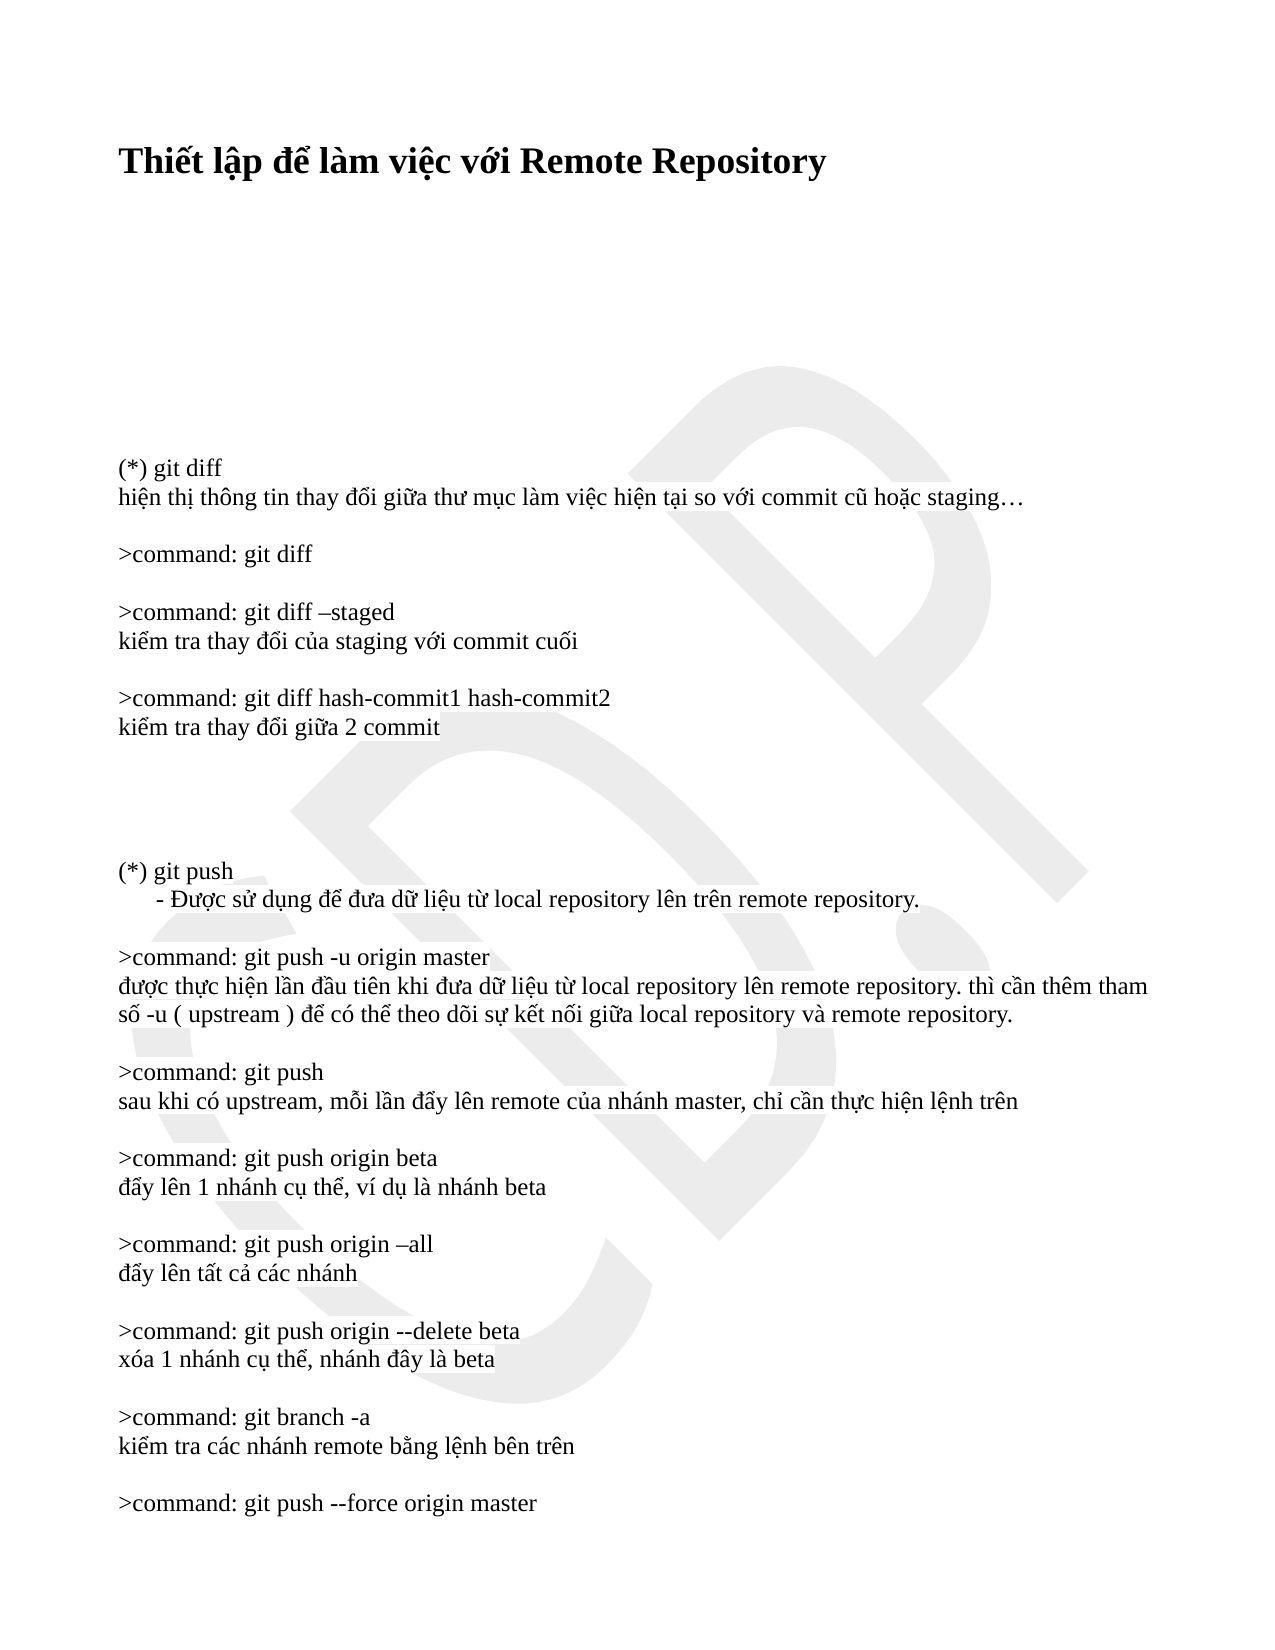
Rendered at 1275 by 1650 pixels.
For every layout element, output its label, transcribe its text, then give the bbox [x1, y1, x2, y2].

text >command: git push origin –all [118, 1229, 264, 1258]
text >command: git push origin --delete beta [118, 1316, 359, 1344]
text [399, 856, 696, 884]
text >command: git push origin --delete beta [416, 1316, 559, 1342]
text hiện thị thông tin thay đổi giữa thư mục làm việc hiện tại so với commit cũ hoặc staging… [953, 482, 1157, 511]
text >command: git push [194, 1057, 563, 1086]
text >command: git push origin beta [790, 1143, 1157, 1172]
text >command: git push origin –all [305, 1229, 1157, 1258]
text hiện thị thông tin thay đổi giữa thư mục làm việc hiện tại so với commit cũ hoặc staging… [707, 482, 915, 511]
text [713, 453, 891, 482]
text >command: git push -u origin master [977, 942, 1157, 971]
text [930, 453, 1157, 482]
text >command: git diff –staged [118, 597, 778, 626]
text đẩy lên tất cả các nhánh [336, 1258, 597, 1287]
text đẩy lên tất cả các nhánh [118, 1258, 294, 1287]
text >command: git push -u origin master [801, 942, 917, 971]
text >command: git diff hash-commit1 hash-commit2 [118, 683, 864, 712]
text [970, 626, 1157, 654]
text [984, 539, 1157, 568]
text xóa 1 nhánh cụ thể, nhánh đây là beta [600, 1344, 1157, 1373]
text kiểm tra thay đổi giữa 2 commit [931, 712, 1157, 741]
text >command: git push origin --delete beta [626, 1316, 1157, 1344]
text hiện thị thông tin thay đổi giữa thư mục làm việc hiện tại so với commit cũ hoặc staging… [118, 482, 663, 511]
text >command: git push --force origin master [118, 1488, 1157, 1517]
text sau khi có upstream, mỗi lần đẩy lên remote của nhánh master, chỉ cần thực hiện lệnh trên [202, 1086, 591, 1114]
text [985, 597, 1157, 626]
text - Được sử dụng để đưa dữ liệu từ local repository lên trên remote repository. [270, 884, 390, 913]
text (*) git diff [118, 453, 647, 482]
text >command: git push origin beta [118, 1143, 191, 1172]
text >command: git push -u origin master [118, 942, 150, 971]
text xóa 1 nhánh cụ thể, nhánh đây là beta [118, 1344, 410, 1373]
text (*) git push [118, 856, 361, 884]
text - Được sử dụng để đưa dữ liệu từ local repository lên trên remote repository. [118, 884, 222, 913]
text >command: git push [600, 1057, 776, 1086]
text >command: git push [835, 1057, 1157, 1086]
text >command: git push -u origin master [215, 942, 448, 971]
text >command: git push origin beta [686, 1143, 723, 1162]
text kiểm tra thay đổi giữa 2 commit [118, 712, 393, 741]
text [1075, 856, 1157, 884]
text được thực hiện lần đầu tiên khi đưa dữ liệu từ local repository lên remote repository. thì cần thêm tham số -u ( upstream ) để có thể theo dõi sự kết nối giữa local repository và remote repository. [816, 971, 1157, 1028]
text kiểm tra thay đổi giữa 2 commit [558, 712, 893, 741]
text được thực hiện lần đầu tiên khi đưa dữ liệu từ local repository lên remote repository. thì cần thêm tham số -u ( upstream ) để có thể theo dõi sự kết nối giữa local repository và remote repository. [514, 971, 776, 1028]
text đẩy lên tất cả các nhánh [628, 1258, 1157, 1287]
text - Được sử dụng để đưa dữ liệu từ local repository lên trên remote repository. [427, 884, 720, 913]
text kiểm tra thay đổi của staging với commit cuối [118, 626, 806, 654]
text đẩy lên 1 nhánh cụ thể, ví dụ là nhánh beta [254, 1172, 678, 1201]
text [737, 856, 1036, 884]
text kiểm tra các nhánh remote bằng lệnh bên trên [118, 1431, 1157, 1459]
text >command: git push origin beta [233, 1143, 649, 1172]
text [845, 626, 905, 654]
text được thực hiện lần đầu tiên khi đưa dữ liệu từ local repository lên remote repository. thì cần thêm tham số -u ( upstream ) để có thể theo dõi sự kết nối giữa local repository và remote repository. [191, 971, 505, 1028]
text >command: git push -u origin master [485, 942, 757, 971]
text [758, 539, 934, 568]
text - Được sử dụng để đưa dữ liệu từ local repository lên trên remote repository. [761, 884, 1157, 913]
text >command: git branch -a [118, 1402, 1157, 1431]
text >command: git push [118, 1057, 145, 1086]
text sau khi có upstream, mỗi lần đẩy lên remote của nhánh master, chỉ cần thực hiện lệnh trên [827, 1086, 1157, 1114]
text [816, 597, 926, 626]
text đẩy lên 1 nhánh cụ thể, ví dụ là nhánh beta [761, 1172, 1157, 1201]
text đẩy lên 1 nhánh cụ thể, ví dụ là nhánh beta [118, 1172, 213, 1201]
text sau khi có upstream, mỗi lần đẩy lên remote của nhánh master, chỉ cần thực hiện lệnh trên [629, 1086, 767, 1114]
text >command: git diff [118, 539, 720, 568]
text [923, 683, 1157, 712]
